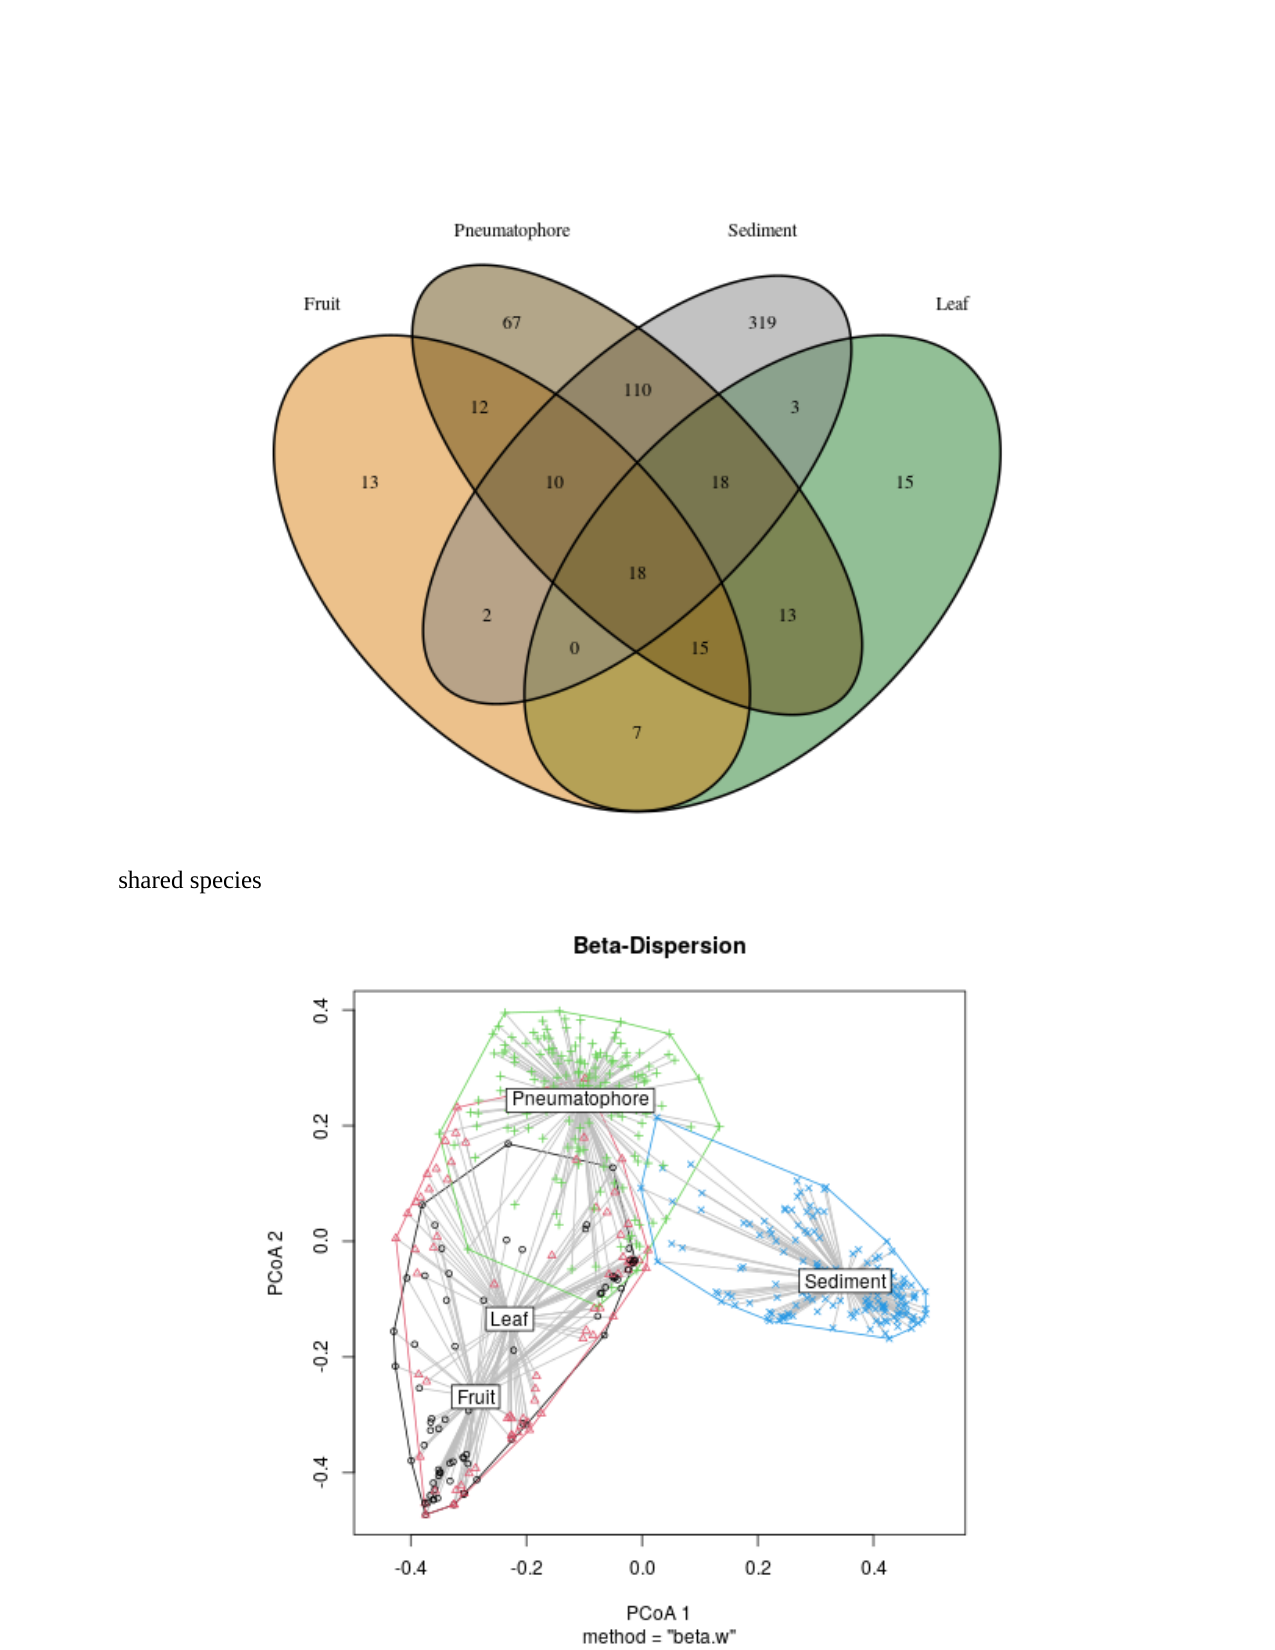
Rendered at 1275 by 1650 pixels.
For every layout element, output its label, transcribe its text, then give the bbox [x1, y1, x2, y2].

picture [262, 900, 1013, 1650]
text [1013, 866, 1157, 894]
text shared species [118, 866, 262, 894]
picture [262, 146, 1013, 897]
